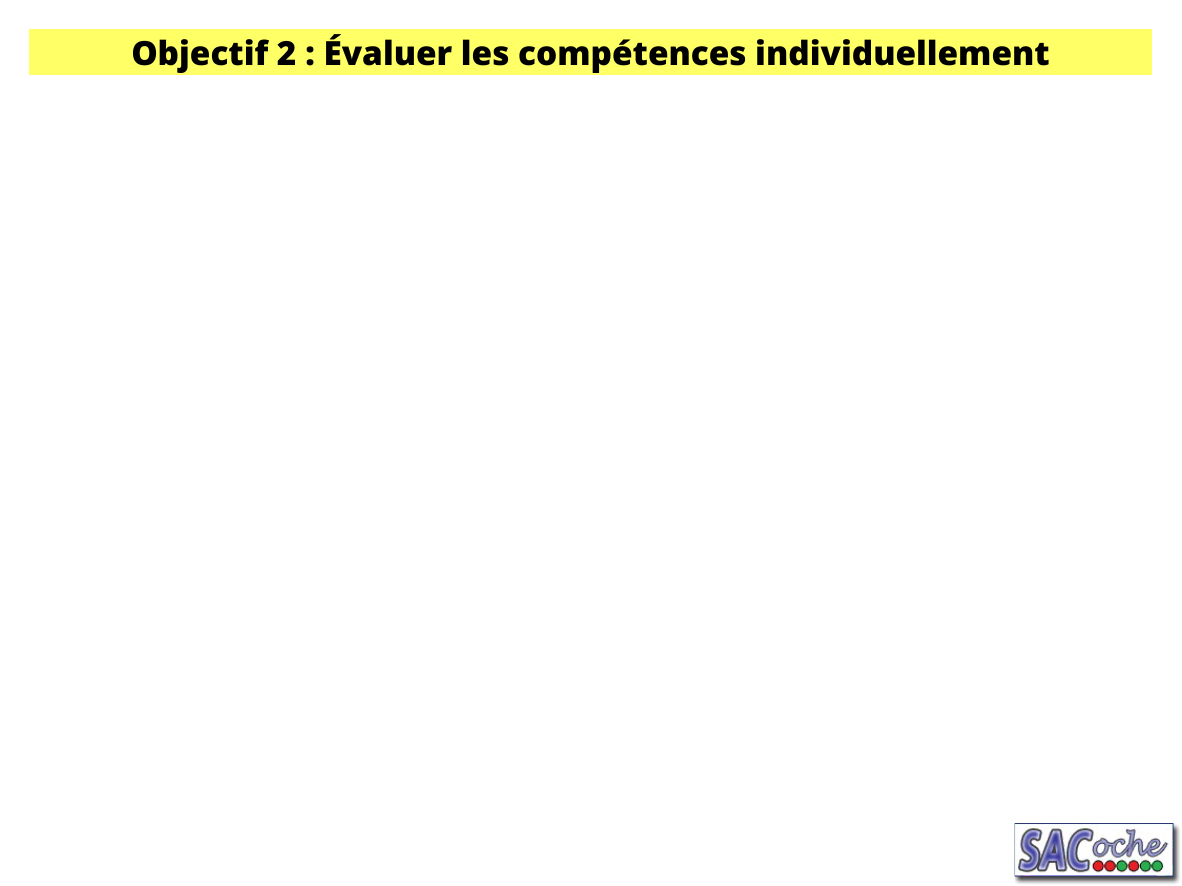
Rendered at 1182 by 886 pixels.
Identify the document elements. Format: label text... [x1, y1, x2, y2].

picture [1014, 823, 1182, 886]
text Objectif 2 : Évaluer les compétences individuellement [29, 29, 1152, 75]
